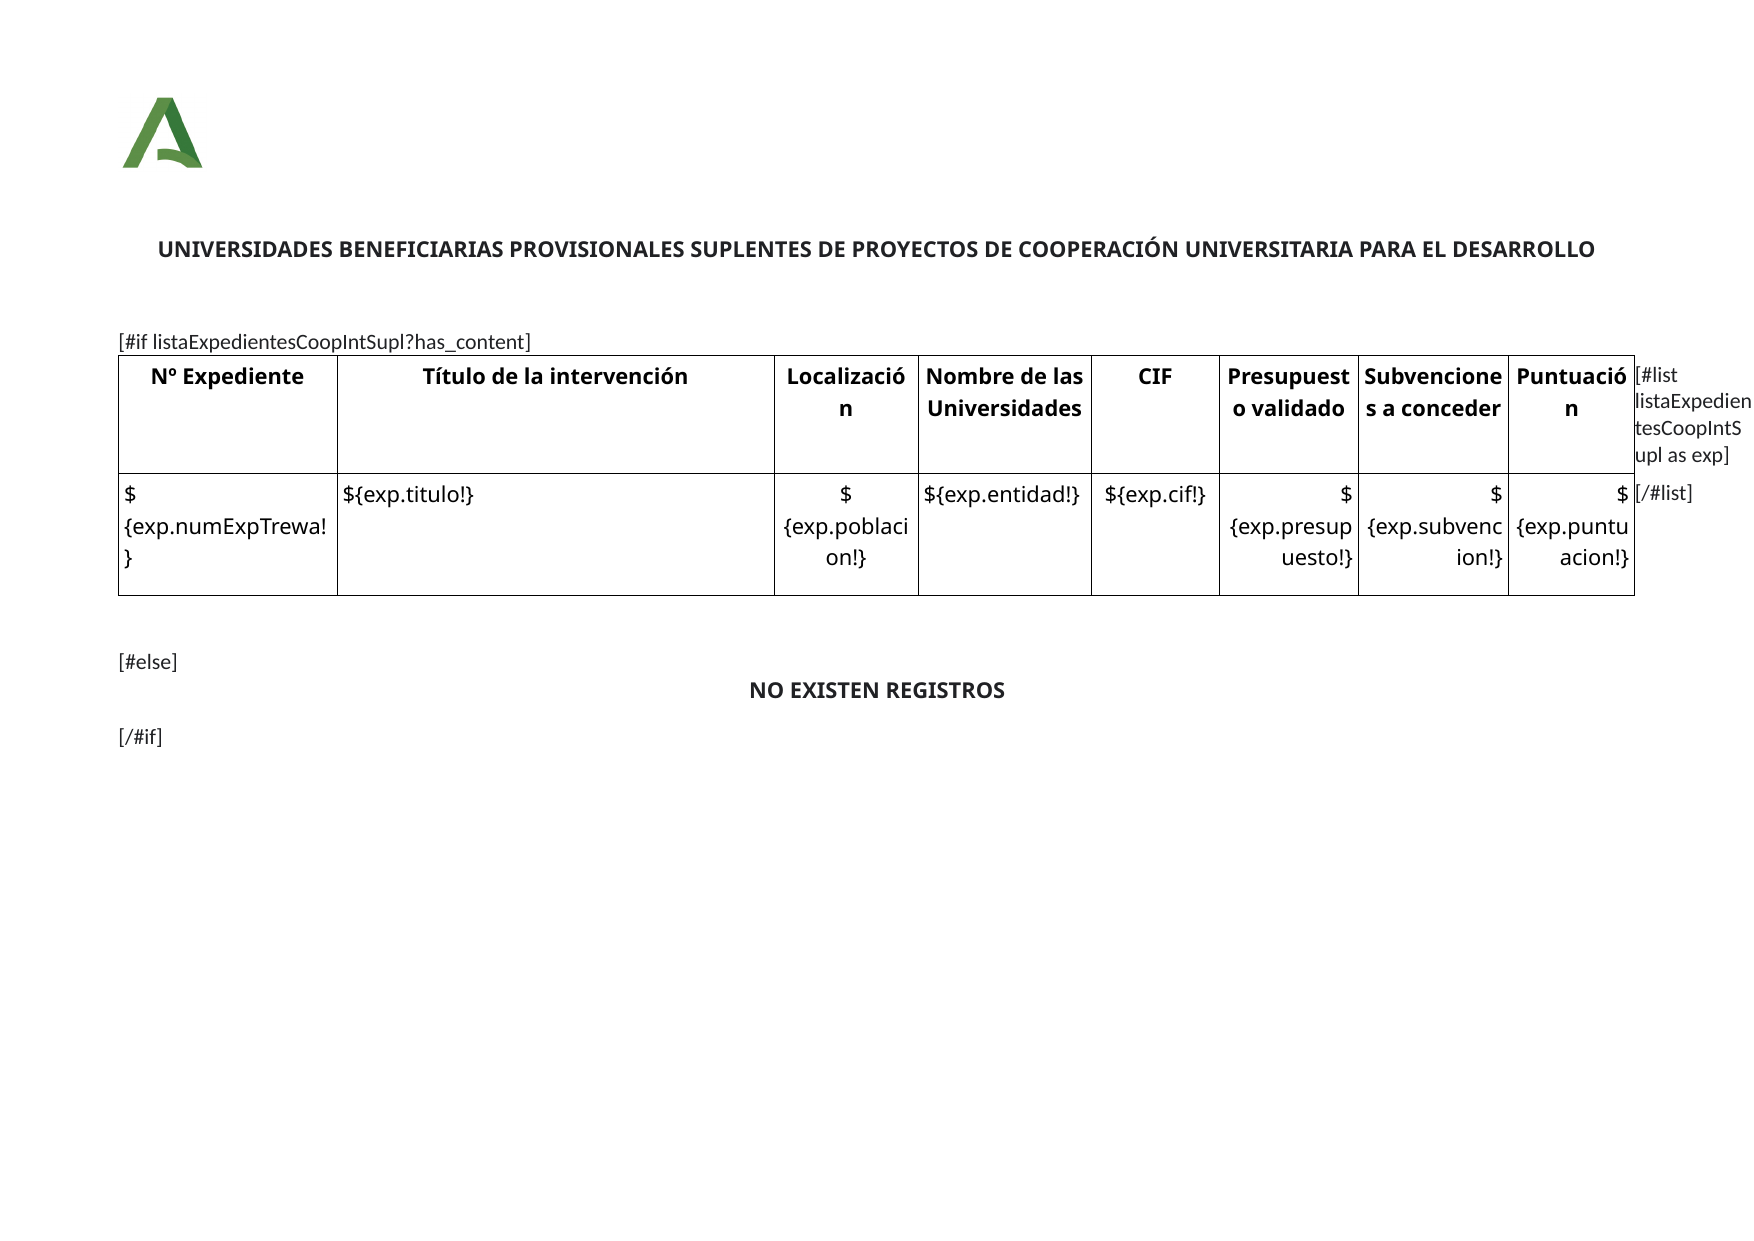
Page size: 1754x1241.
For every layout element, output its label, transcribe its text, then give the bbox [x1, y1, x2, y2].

table_header Nº Expediente [119, 356, 337, 473]
text [#else] [118, 648, 1636, 674]
table_cell ${exp.numExpTrewa!} [119, 474, 337, 594]
table_cell ${exp.titulo!} [338, 474, 774, 594]
table_cell ${exp.subvencion!} [1359, 474, 1508, 594]
table_header Subvenciones a conceder [1359, 356, 1508, 473]
text UNIVERSIDADES BENEFICIARIAS PROVISIONALES SUPLENTES DE PROYECTOS DE COOPERACIÓN UNIVERSITARIA PARA EL DESARROLLO [118, 234, 1636, 264]
table_header CIF [1092, 356, 1219, 473]
text [/#if] [118, 723, 1636, 749]
table_cell ${exp.poblacion!} [775, 474, 918, 594]
table_header [#list listaExpedientesCoopIntSupl as exp] [1635, 355, 1752, 473]
table_cell ${exp.cif!} [1092, 474, 1219, 594]
text NO EXISTEN REGISTROS [118, 674, 1636, 704]
text [#if listaExpedientesCoopIntSupl?has_content] [118, 328, 1636, 355]
table_cell ${exp.puntuacion!} [1509, 474, 1634, 594]
table_cell ${exp.entidad!} [919, 474, 1091, 594]
table_header Nombre de las Universidades [919, 356, 1091, 473]
table_header Localización [775, 356, 918, 473]
table_cell [/#list] [1635, 473, 1752, 594]
table_header Presupuesto validado [1220, 356, 1358, 473]
table_cell ${exp.presupuesto!} [1220, 474, 1358, 594]
table_header Puntuación [1509, 356, 1634, 473]
picture [118, 93, 207, 172]
table_header Título de la intervención [338, 356, 774, 473]
